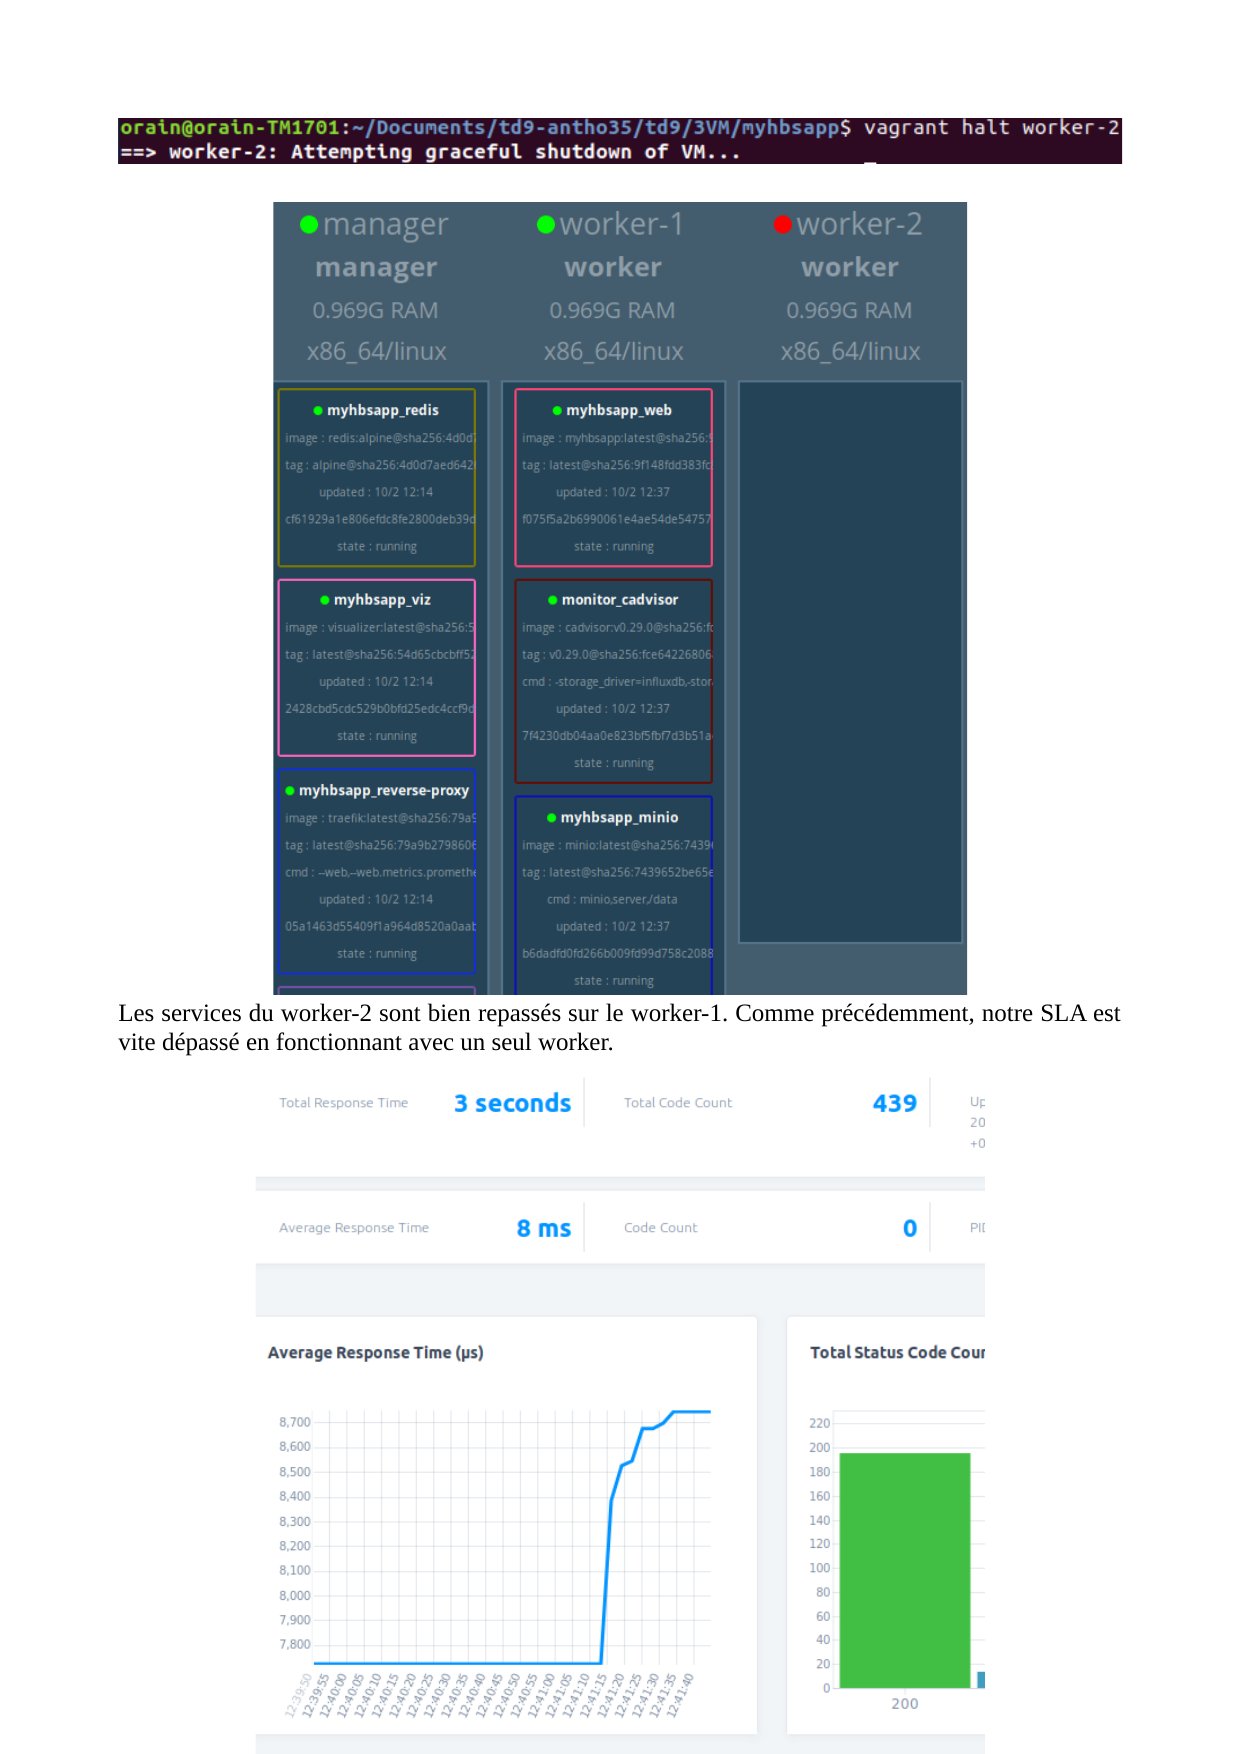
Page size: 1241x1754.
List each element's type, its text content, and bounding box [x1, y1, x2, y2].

picture [118, 118, 1123, 164]
picture [273, 202, 968, 995]
text Les services du worker-2 sont bien repassés sur le worker-1. Comme précédemment, notre SLA est vite dépassé en fonctionnant avec un seul worker. [118, 998, 1122, 1055]
picture [255, 1075, 985, 1754]
